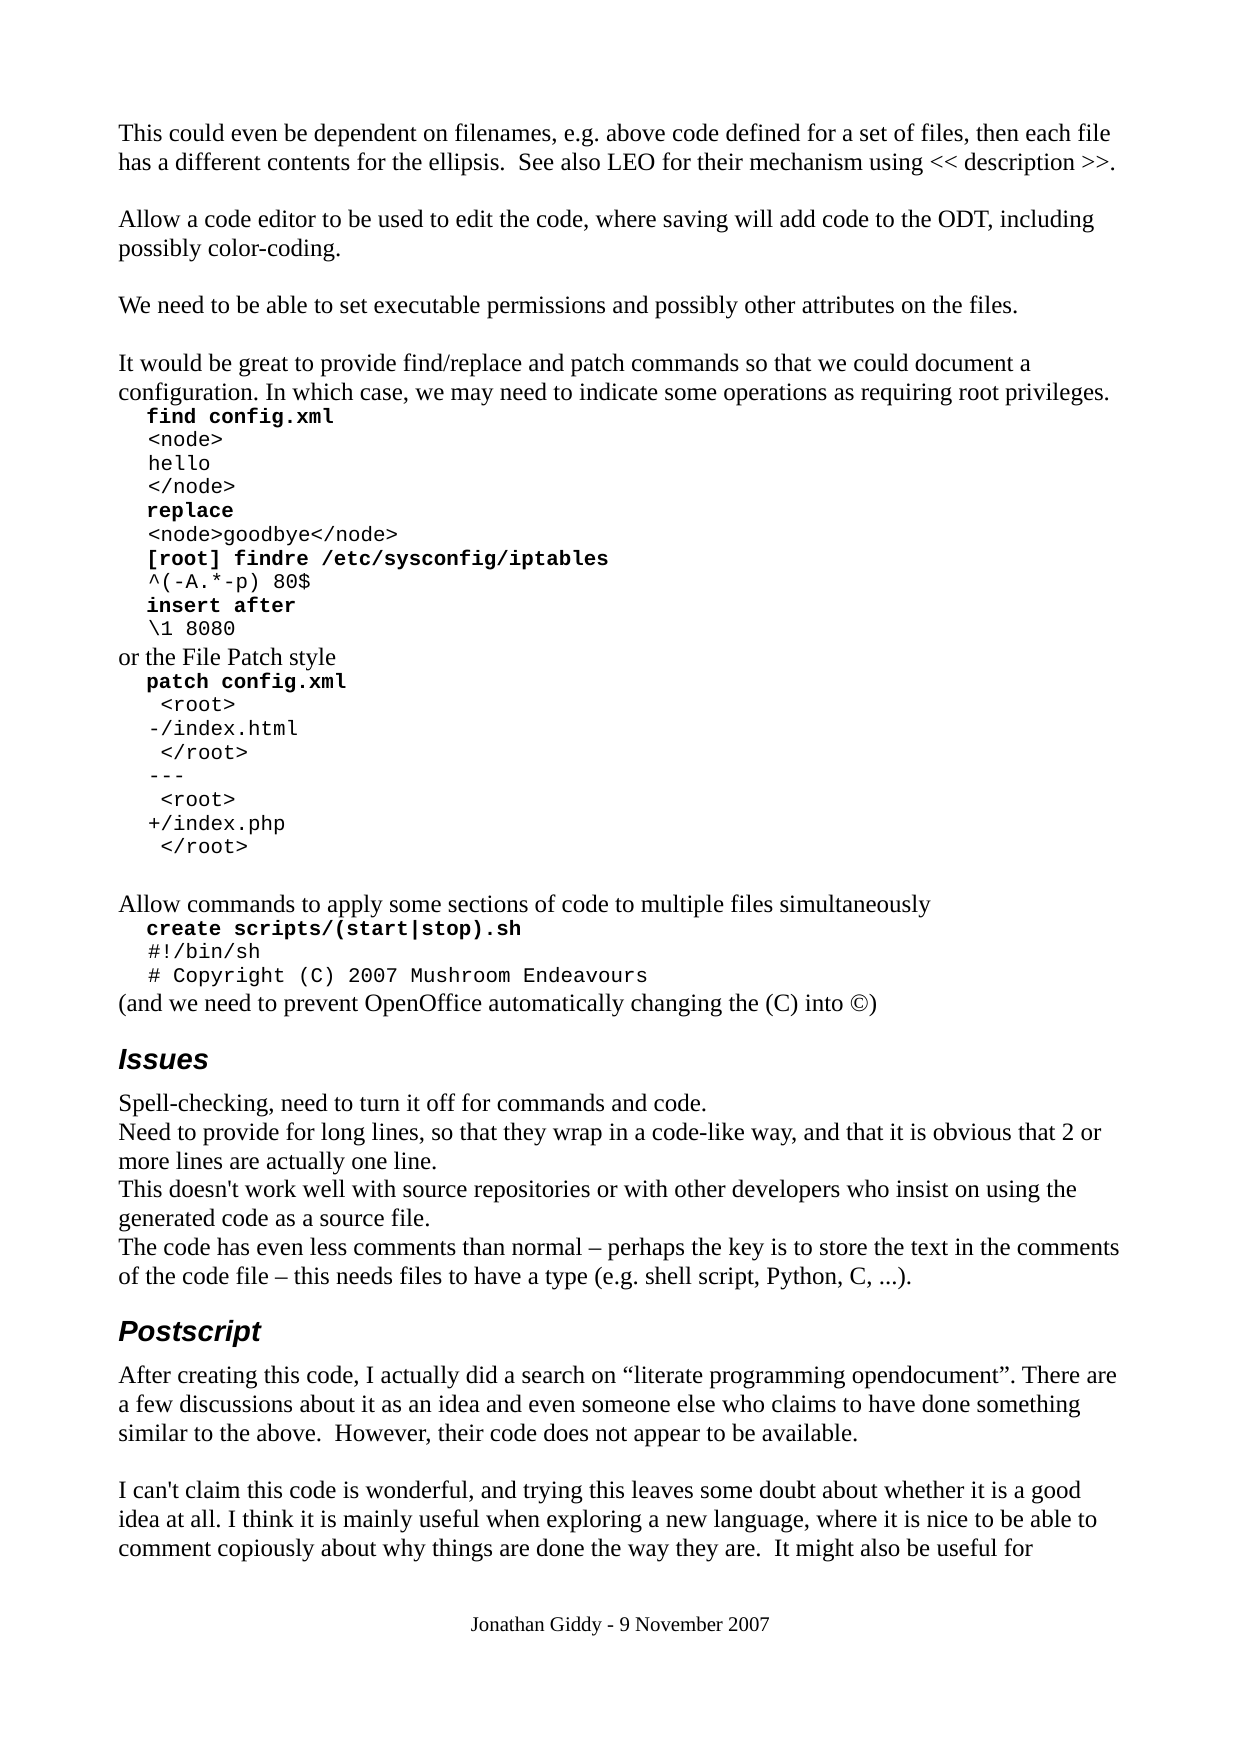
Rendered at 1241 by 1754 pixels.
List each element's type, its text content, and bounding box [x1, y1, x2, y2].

text replace [146, 500, 1122, 524]
text After creating this code, I actually did a search on “literate programming opendocument”. There are a few discussions about it as an idea and even someone else who claims to have done something similar to the above. However, their code does not appear to be available. [118, 1361, 1122, 1447]
text I can't claim this code is wonderful, and trying this leaves some doubt about whether it is a good idea at all. I think it is mainly useful when exploring a new language, where it is nice to be able to comment copiously about why things are done the way they are. It might also be useful for [118, 1476, 1122, 1562]
text <root> [148, 694, 1122, 718]
text <node> [148, 429, 1122, 453]
text Allow commands to apply some sections of code to multiple files simultaneously [118, 889, 1122, 917]
text insert after [146, 595, 1122, 618]
subtitle Postscript [118, 1314, 1122, 1348]
text Allow a code editor to be used to edit the code, where saving will add code to the ODT, including possibly color-coding. [118, 204, 1122, 262]
text [root] findre /etc/sysconfig/iptables [146, 547, 1122, 571]
text <node>goodbye</node> [148, 524, 1122, 547]
text patch config.xml [146, 671, 1122, 694]
text </root> [148, 742, 1122, 765]
text or the File Patch style [118, 642, 1122, 671]
text The code has even less comments than normal – perhaps the key is to store the text in the comments of the code file – this needs files to have a type (e.g. shell script, Python, C, ...). [118, 1232, 1122, 1289]
text ^(-A.*-p) 80$ [148, 571, 1122, 595]
text --- [148, 765, 1122, 789]
subtitle Issues [118, 1042, 1122, 1076]
text find config.xml [146, 406, 1122, 429]
text It would be great to provide find/replace and patch commands so that we could document a configuration. In which case, we may need to indicate some operations as requiring root privileges. [118, 348, 1122, 406]
text #!/bin/sh [148, 941, 1122, 965]
text </root> [148, 836, 1122, 860]
text This doesn't work well with source repositories or with other developers who insist on using the generated code as a source file. [118, 1174, 1122, 1232]
text +/index.php [148, 813, 1122, 836]
text -/index.html [148, 718, 1122, 742]
text This could even be dependent on filenames, e.g. above code defined for a set of files, then each file has a different contents for the ellipsis. See also LEO for their mechanism using << description >>. [118, 118, 1122, 176]
text create scripts/(start|stop).sh [146, 917, 1122, 941]
text \1 8080 [148, 618, 1122, 642]
text We need to be able to set executable permissions and possibly other attributes on the files. [118, 291, 1122, 319]
text Spell-checking, need to turn it off for commands and code. [118, 1088, 1122, 1117]
text </node> [148, 477, 1122, 500]
text <root> [148, 789, 1122, 813]
text # Copyright (C) 2007 Mushroom Endeavours [148, 965, 1122, 988]
text hello [148, 453, 1122, 477]
text Need to provide for long lines, so that they wrap in a code-like way, and that it is obvious that 2 or more lines are actually one line. [118, 1117, 1122, 1174]
text (and we need to prevent OpenOffice automatically changing the (C) into ©) [118, 988, 1122, 1017]
